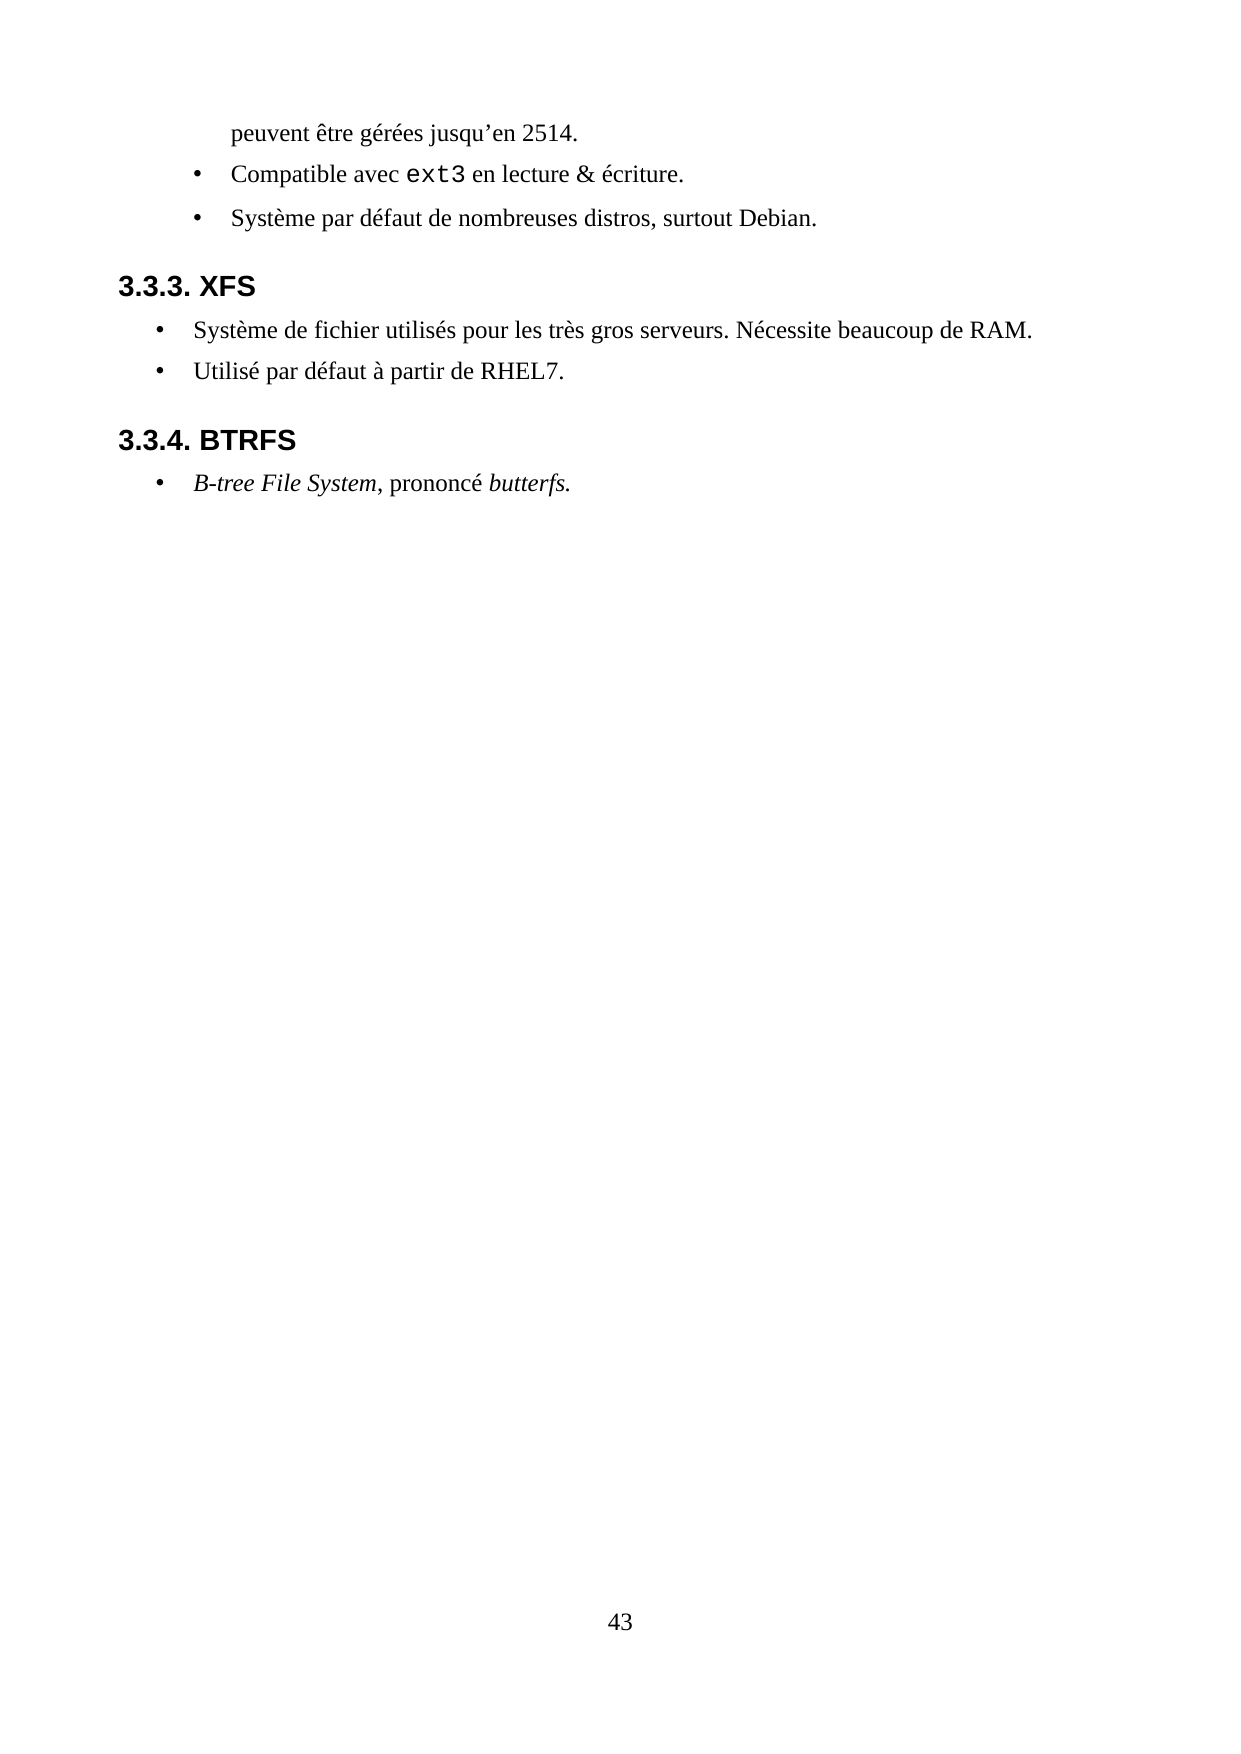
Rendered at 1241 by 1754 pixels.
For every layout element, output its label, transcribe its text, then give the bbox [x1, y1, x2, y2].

list Système par défaut de nombreuses distros, surtout Debian. [193, 203, 1122, 231]
list Compatible avec ext3 en lecture & écriture. [193, 159, 1122, 190]
list Utilisé par défaut à partir de RHEL7. [156, 356, 1122, 385]
list peuvent être gérées jusqu’en 2514. [193, 118, 1122, 147]
subtitle BTRFS [118, 422, 1122, 456]
subtitle XFS [118, 269, 1122, 302]
list B-tree File System, prononcé butterfs. [156, 468, 1122, 497]
list Système de fichier utilisés pour les très gros serveurs. Nécessite beaucoup de RAM. [156, 315, 1122, 344]
